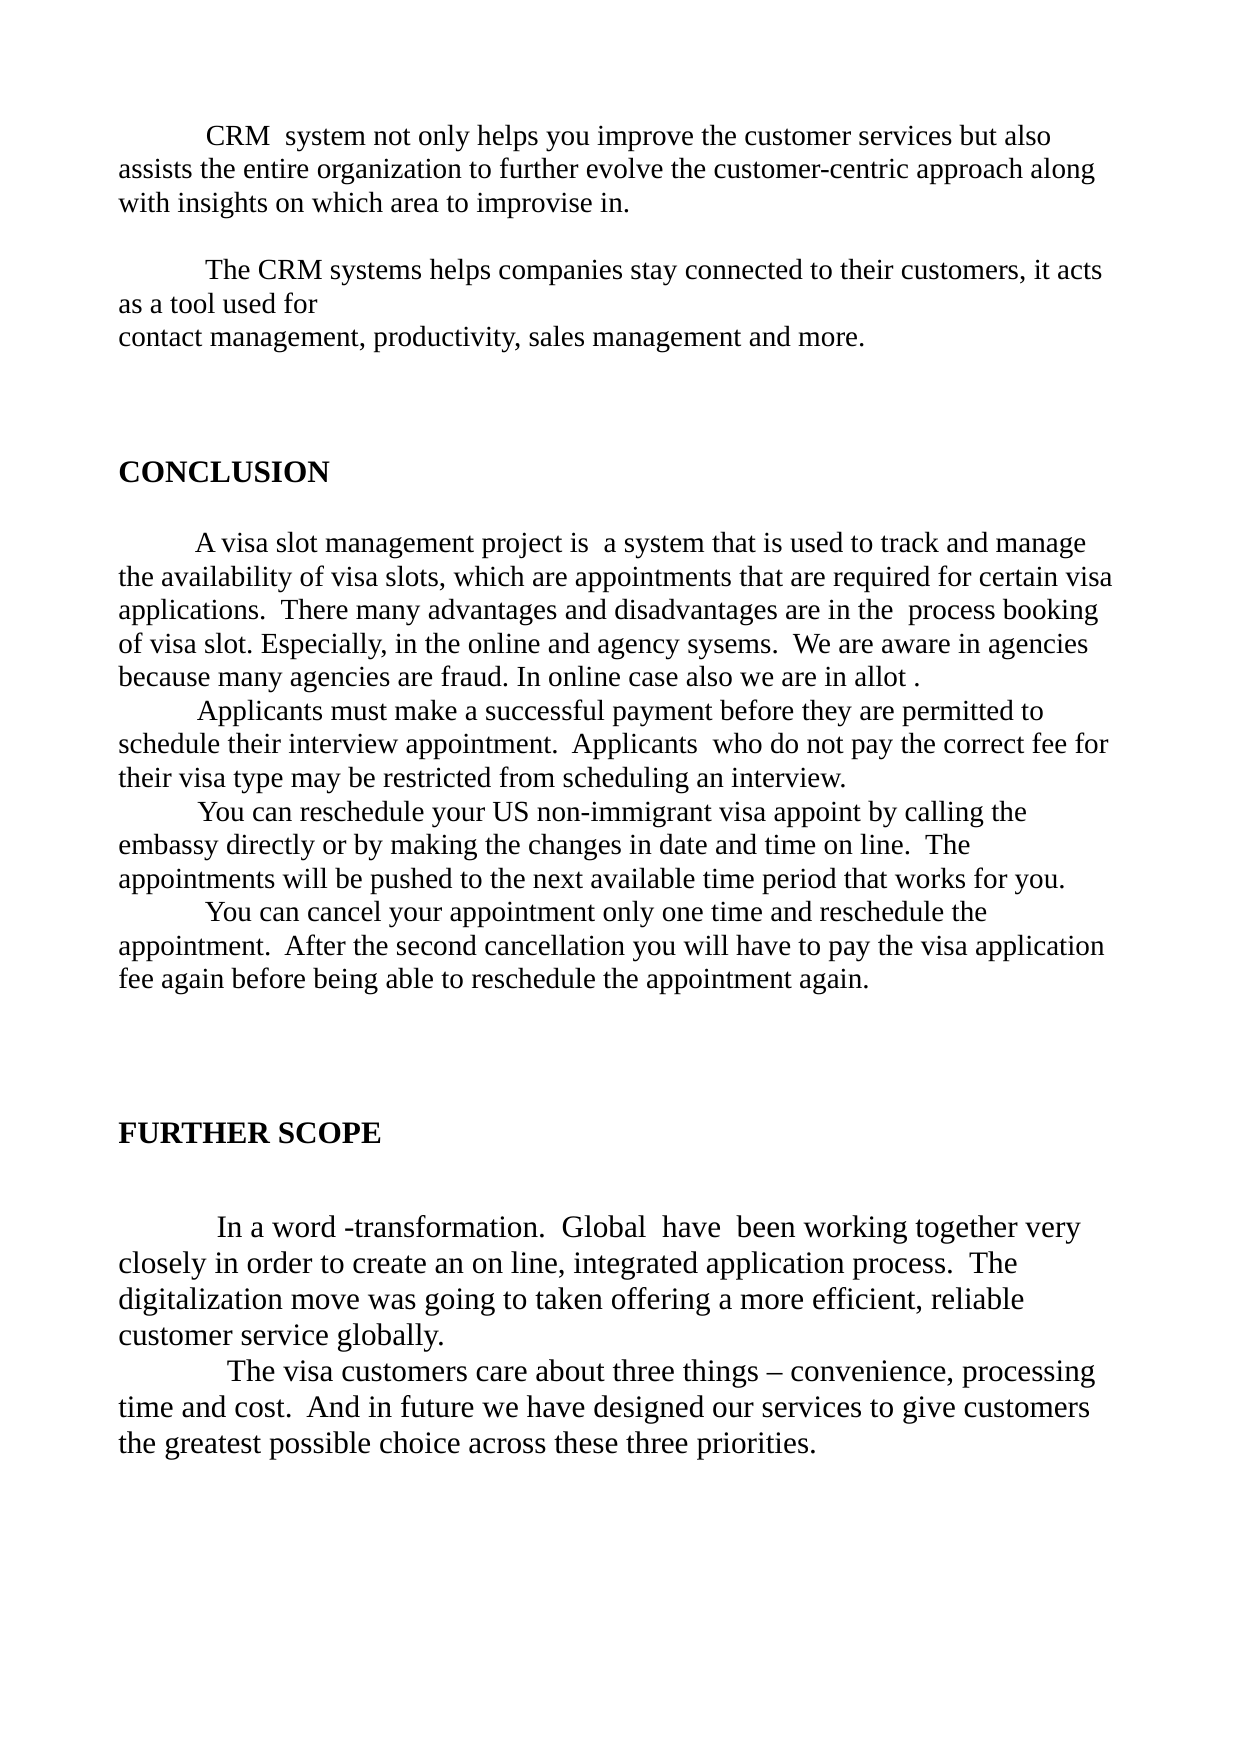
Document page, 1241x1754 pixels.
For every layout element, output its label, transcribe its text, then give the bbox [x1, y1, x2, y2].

text You can cancel your appointment only one time and reschedule the appointment. After the second cancellation you will have to pay the visa application fee again before being able to reschedule the appointment again. [118, 894, 1122, 995]
text The visa customers care about three things – convenience, processing time and cost. And in future we have designed our services to give customers the greatest possible choice across these three priorities. [118, 1352, 1122, 1460]
text CRM system not only helps you improve the customer services but also assists the entire organization to further evolve the customer-centric approach along with insights on which area to improvise in. [118, 118, 1122, 219]
text The CRM systems helps companies stay connected to their customers, it acts as a tool used for [118, 252, 1122, 319]
text A visa slot management project is a system that is used to track and manage the availability of visa slots, which are appointments that are required for certain visa applications. There many advantages and disadvantages are in the process booking of visa slot. Especially, in the online and agency sysems. We are aware in agencies because many agencies are fraud. In online case also we are in allot . [118, 525, 1122, 693]
text FURTHER SCOPE [118, 1115, 1122, 1151]
text You can reschedule your US non-immigrant visa appoint by calling the embassy directly or by making the changes in date and time on line. The appointments will be pushed to the next available time period that works for you. [118, 794, 1122, 894]
text CONCLUSION [118, 453, 1122, 489]
text In a word -transformation. Global have been working together very closely in order to create an on line, integrated application process. The digitalization move was going to taken offering a more efficient, reliable customer service globally. [118, 1208, 1122, 1352]
text contact management, productivity, sales management and more. [118, 319, 1122, 353]
text Applicants must make a successful payment before they are permitted to schedule their interview appointment. Applicants who do not pay the correct fee for their visa type may be restricted from scheduling an interview. [118, 693, 1122, 794]
